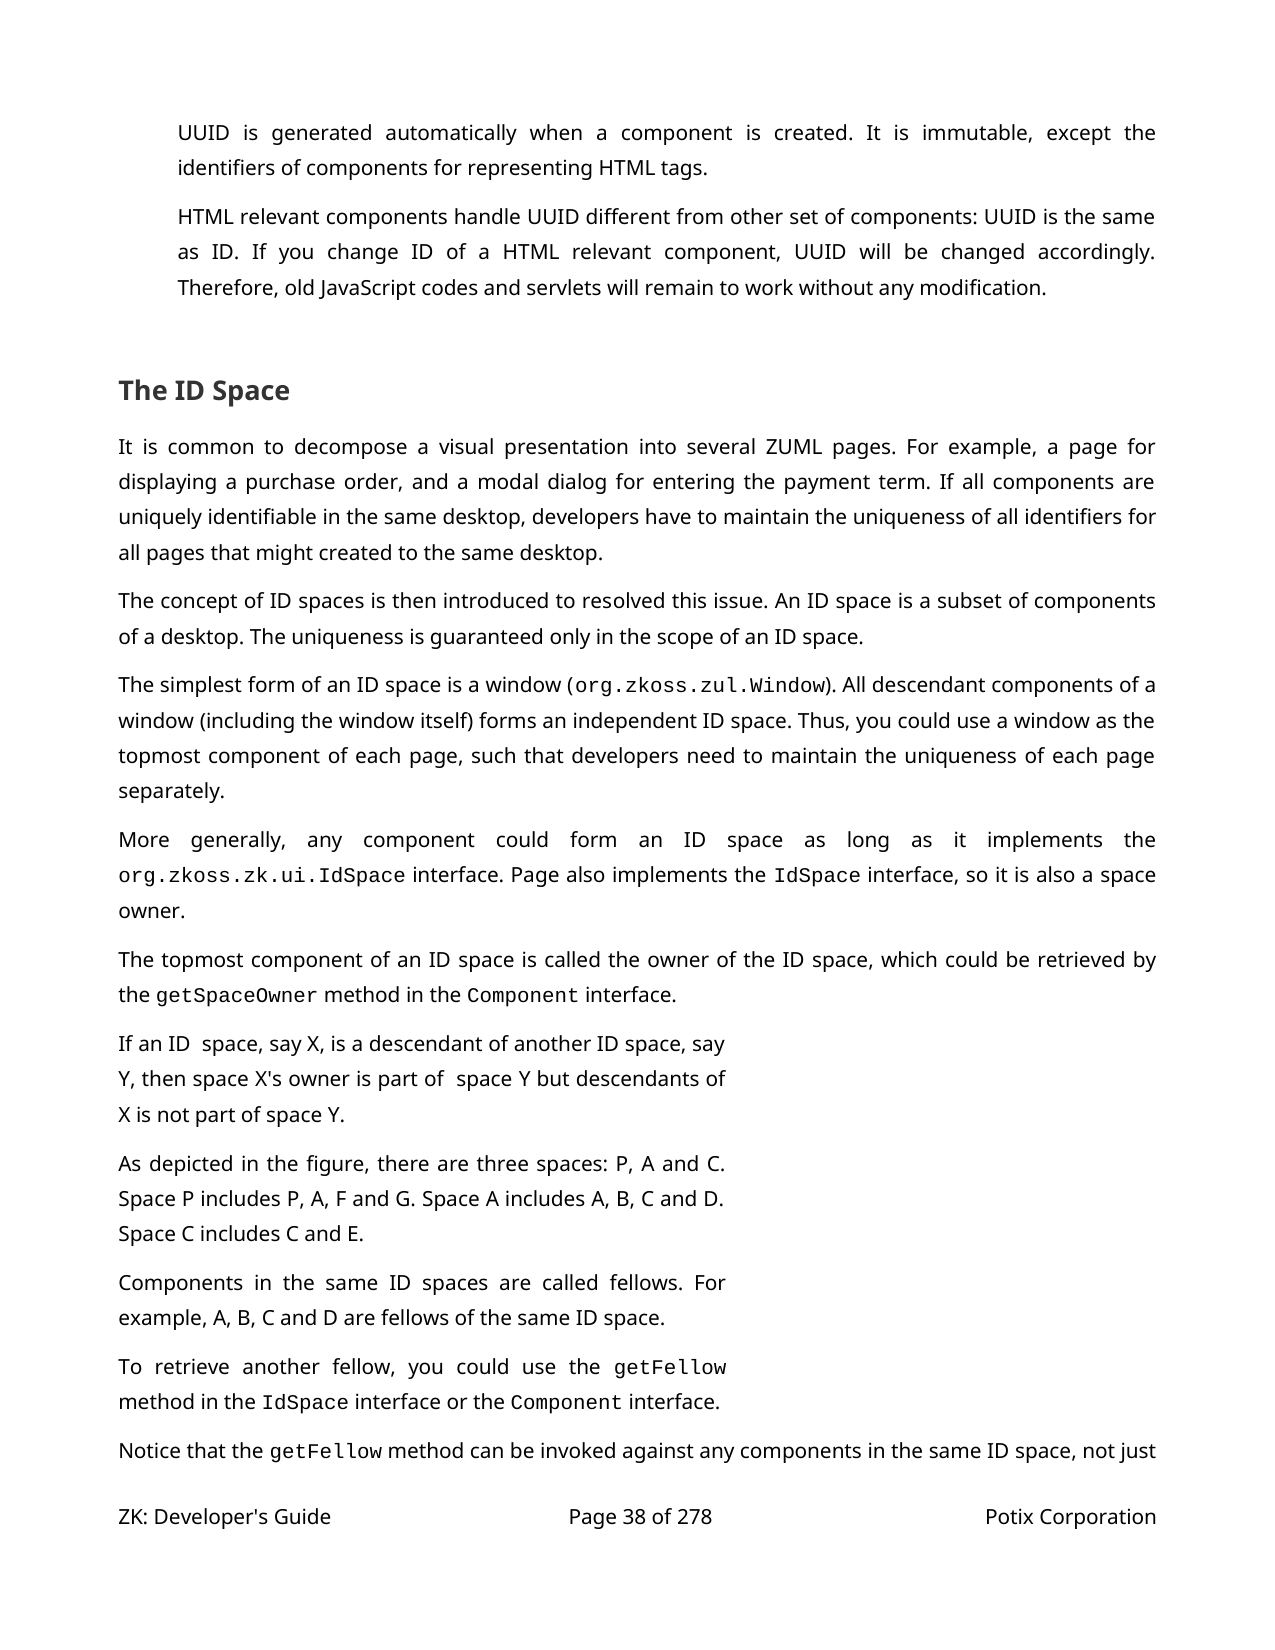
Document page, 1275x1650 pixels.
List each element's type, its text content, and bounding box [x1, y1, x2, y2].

text Notice that the getFellow method can be invoked against any components in the same ID space, not just [118, 1437, 1157, 1465]
text If an ID space, say X, is a descendant of another ID space, say Y, then space X's owner is part of space Y but descendants of X is not part of space Y. [118, 1029, 1157, 1128]
text As depicted in the figure, there are three spaces: P, A and C. Space P includes P, A, F and G. Space A includes A, B, C and D. Space C includes C and E. [118, 1149, 1157, 1247]
text The concept of ID spaces is then introduced to resolved this issue. An ID space is a subset of components of a desktop. The uniqueness is guaranteed only in the scope of an ID space. [118, 587, 1157, 650]
text More generally, any component could form an ID space as long as it implements the org.zkoss.zk.ui.IdSpace interface. Page also implements the IdSpace interface, so it is also a space owner. [118, 825, 1157, 924]
text It is common to decompose a visual presentation into several ZUML pages. For example, a page for displaying a purchase order, and a modal dialog for entering the payment term. If all components are uniquely identifiable in the same desktop, developers have to maintain the uniqueness of all identifiers for all pages that might created to the same desktop. [118, 432, 1157, 566]
text The simplest form of an ID space is a window (org.zkoss.zul.Window). All descendant components of a window (including the window itself) forms an independent ID space. Thus, you could use a window as the topmost component of each page, such that developers need to maintain the uniqueness of each page separately. [118, 671, 1157, 805]
text Components in the same ID spaces are called fellows. For example, A, B, C and D are fellows of the same ID space. [118, 1268, 1157, 1331]
text HTML relevant components handle UUID different from other set of components: UUID is the same as ID. If you change ID of a HTML relevant component, UUID will be changed accordingly. Therefore, old JavaScript codes and servlets will remain to work without any modification. [177, 202, 1157, 301]
text The topmost component of an ID space is called the owner of the ID space, which could be retrieved by the getSpaceOwner method in the Component interface. [118, 945, 1157, 1009]
subtitle The ID Space [118, 372, 1157, 408]
text UUID is generated automatically when a component is created. It is immutable, except the identifiers of components for representing HTML tags. [177, 118, 1157, 182]
text To retrieve another fellow, you could use the getFellow method in the IdSpace interface or the Component interface. [118, 1352, 1157, 1416]
